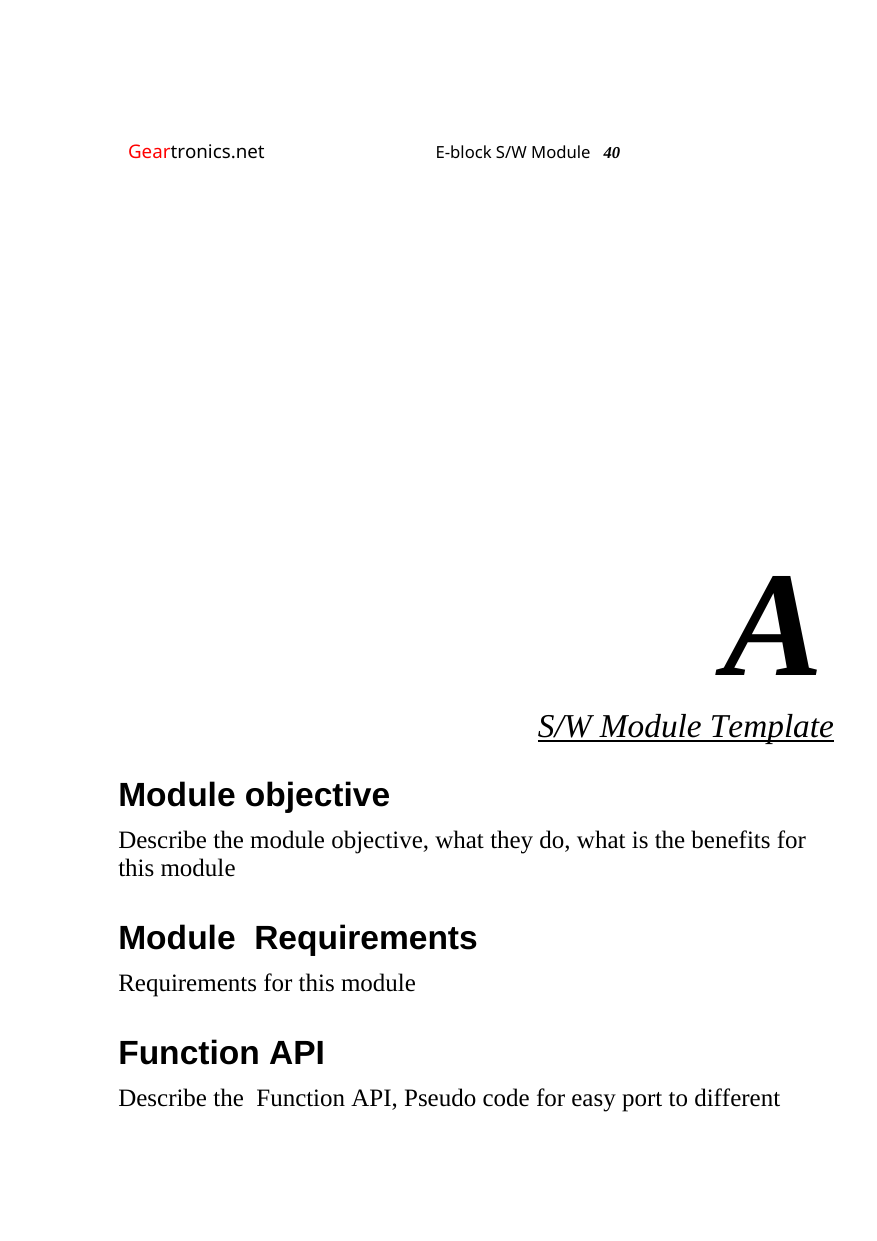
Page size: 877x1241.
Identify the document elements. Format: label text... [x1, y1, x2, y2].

text Describe the Function API, Pseudo code for easy port to different [118, 1084, 837, 1112]
text Describe the module objective, what they do, what is the benefits for this module [118, 826, 837, 881]
subtitle Module objective [118, 776, 837, 813]
subtitle Module Requirements [118, 919, 837, 956]
title S/W Module Template [118, 708, 837, 745]
text Requirements for this module [118, 969, 837, 997]
subtitle Function API [118, 1034, 837, 1072]
text A [118, 542, 837, 708]
